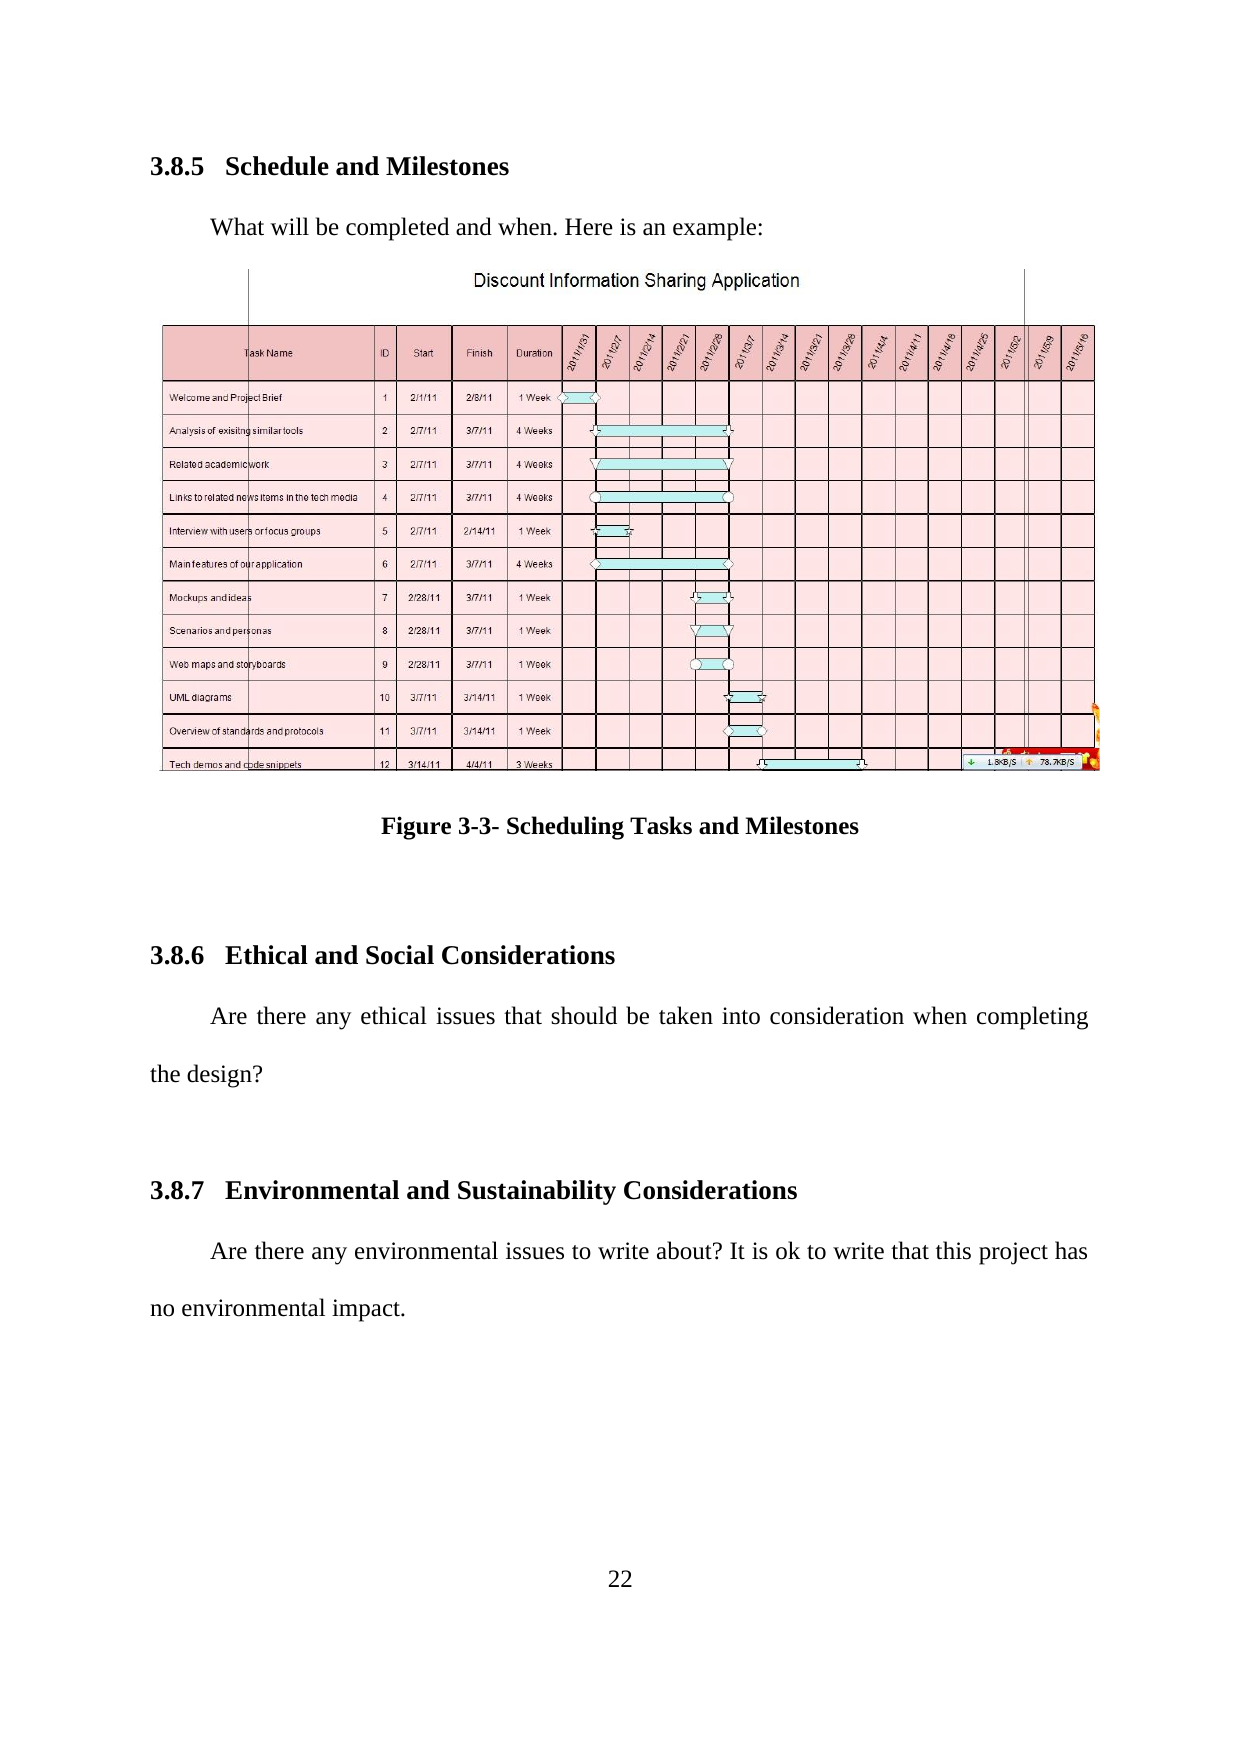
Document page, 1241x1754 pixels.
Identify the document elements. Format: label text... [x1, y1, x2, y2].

text Figure ‎3-3- Scheduling Tasks and Milestones [150, 811, 1090, 840]
text Are there any ethical issues that should be taken into consideration when completing the design? [150, 1001, 1090, 1087]
text What will be completed and when. Here is an example: [150, 212, 1090, 241]
picture [159, 269, 1100, 771]
subtitle Schedule and Milestones [150, 150, 1165, 181]
text Are there any environmental issues to write about? It is ok to write that this project has no environmental impact. [150, 1236, 1090, 1322]
subtitle Environmental and Sustainability Considerations [150, 1174, 1165, 1205]
subtitle Ethical and Social Considerations [150, 939, 1165, 970]
